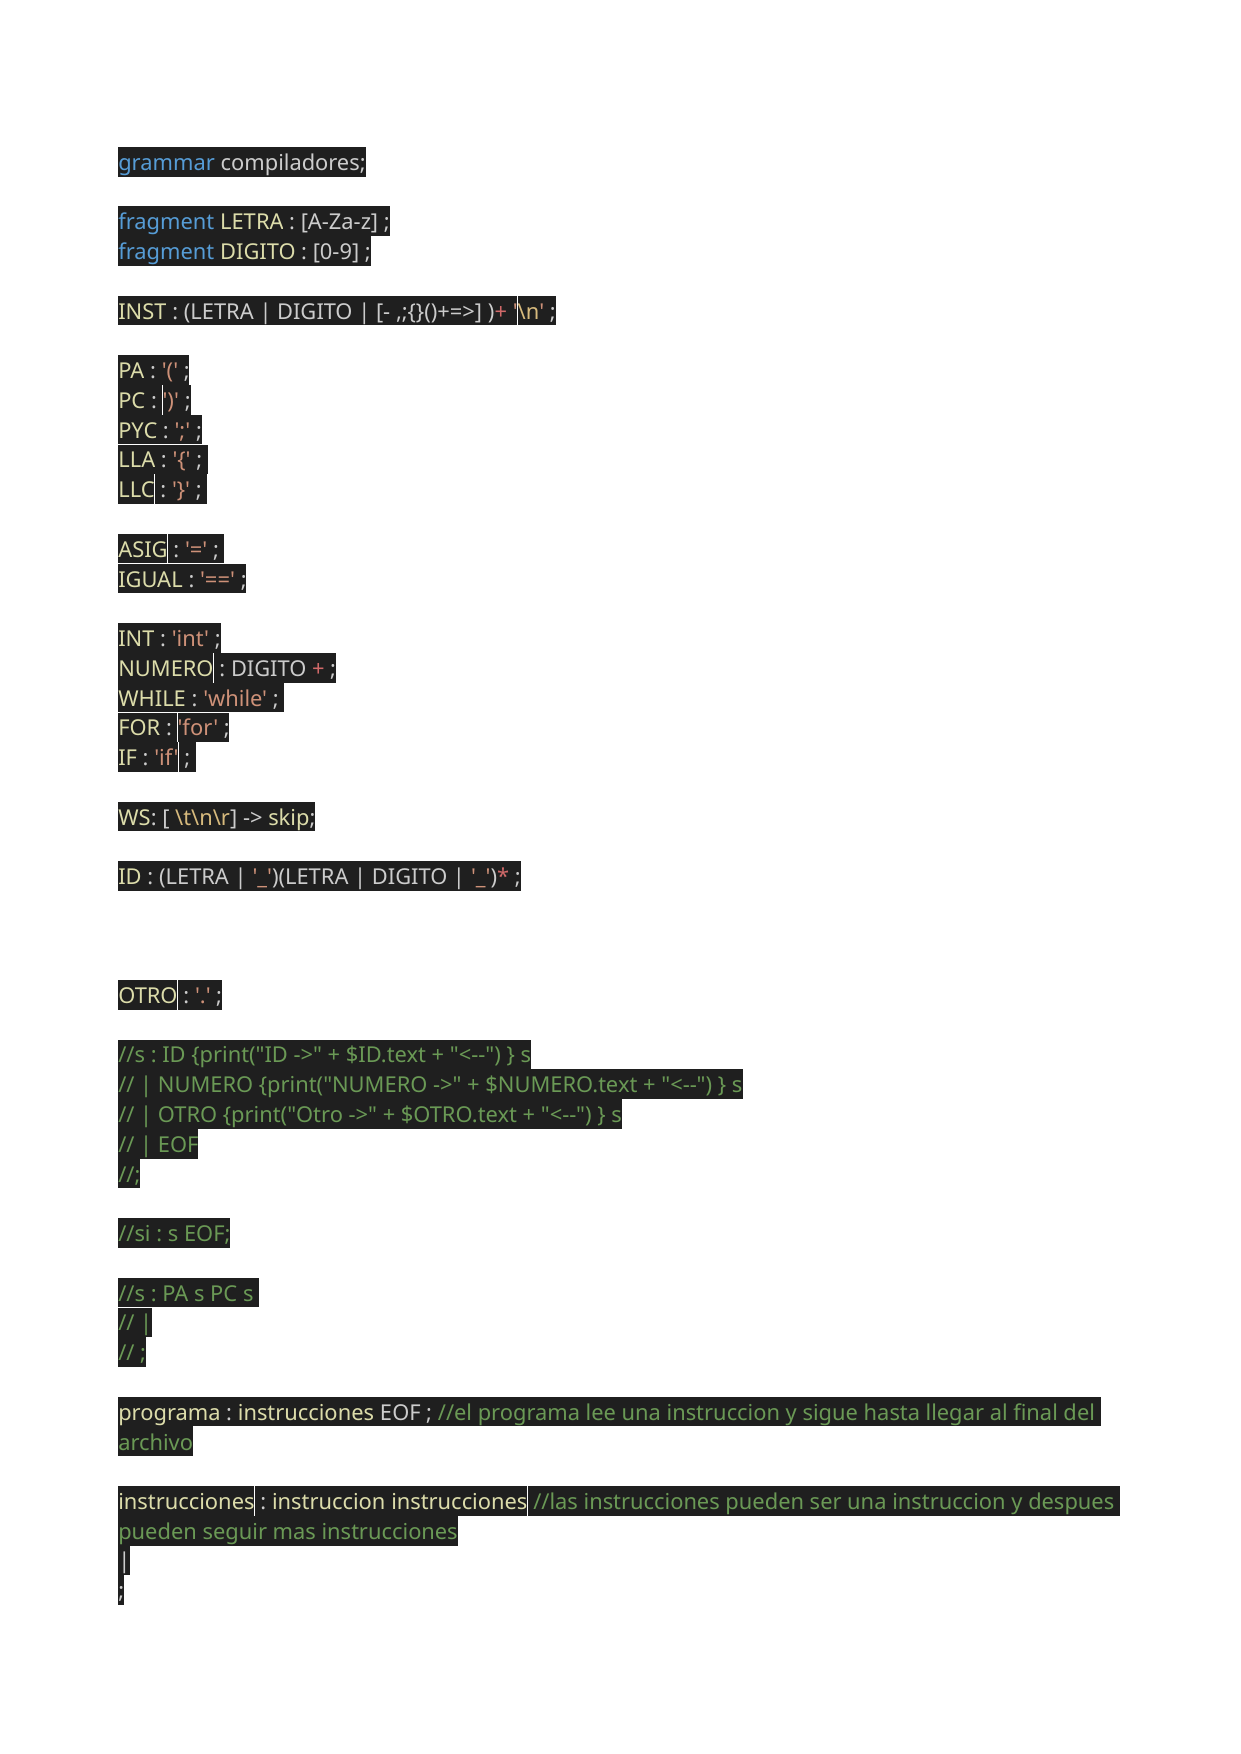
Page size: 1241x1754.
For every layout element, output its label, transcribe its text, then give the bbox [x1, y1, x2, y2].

text INST : (LETRA | DIGITO | [- ,;{}()+=>] )+ '\n' ; [118, 296, 1122, 325]
text OTRO : '.' ; [118, 980, 1122, 1010]
text LLC : '}' ; [118, 474, 1122, 504]
text grammar compiladores; [118, 147, 1122, 177]
text programa : instrucciones EOF ; //el programa lee una instruccion y sigue hasta llegar al final del archivo [118, 1397, 1122, 1456]
text //s : ID {print("ID ->" + $ID.text + "<--") } s [118, 1039, 1122, 1069]
text IF : 'if' ; [118, 742, 1122, 772]
text // | EOF [118, 1129, 1122, 1159]
text FOR : 'for' ; [118, 712, 1122, 742]
text PC : ')' ; [118, 385, 1122, 415]
text ASIG : '=' ; [118, 534, 1122, 563]
text instrucciones : instruccion instrucciones //las instrucciones pueden ser una instruccion y despues pueden seguir mas instrucciones [118, 1486, 1122, 1546]
text // | NUMERO {print("NUMERO ->" + $NUMERO.text + "<--") } s [118, 1069, 1122, 1099]
text ; [118, 1575, 1122, 1605]
text // ; [118, 1337, 1122, 1367]
text WS: [ \t\n\r] -> skip; [118, 802, 1122, 831]
text fragment LETRA : [A-Za-z] ; [118, 206, 1122, 236]
text //si : s EOF; [118, 1218, 1122, 1248]
text ID : (LETRA | '_')(LETRA | DIGITO | '_')* ; [118, 861, 1122, 891]
text WHILE : 'while' ; [118, 683, 1122, 712]
text PYC : ';' ; [118, 415, 1122, 444]
text // | [118, 1307, 1122, 1337]
text LLA : '{' ; [118, 444, 1122, 474]
text INT : 'int' ; [118, 623, 1122, 653]
text | [118, 1546, 1122, 1575]
text // | OTRO {print("Otro ->" + $OTRO.text + "<--") } s [118, 1099, 1122, 1129]
text NUMERO : DIGITO + ; [118, 653, 1122, 683]
text PA : '(' ; [118, 355, 1122, 385]
text IGUAL : '==' ; [118, 563, 1122, 593]
text //; [118, 1159, 1122, 1188]
text //s : PA s PC s [118, 1278, 1122, 1307]
text fragment DIGITO : [0-9] ; [118, 236, 1122, 266]
